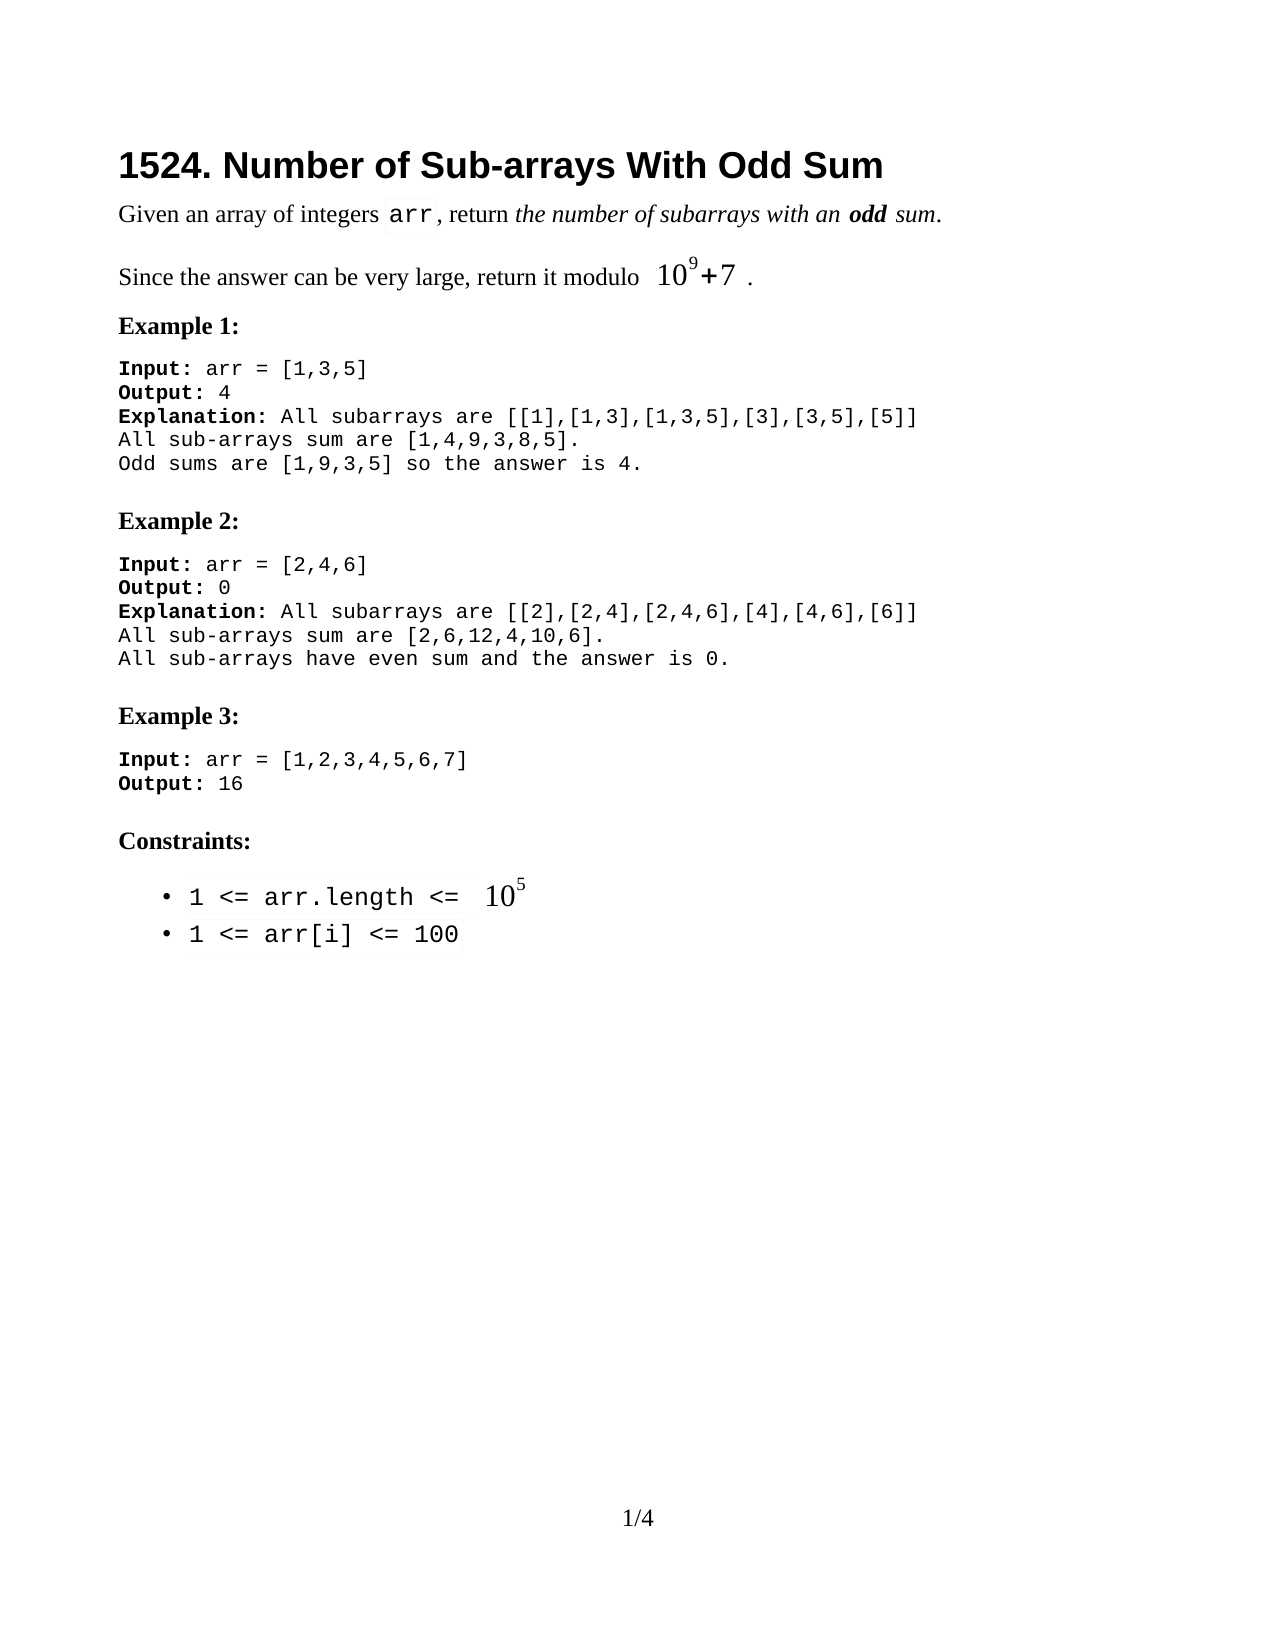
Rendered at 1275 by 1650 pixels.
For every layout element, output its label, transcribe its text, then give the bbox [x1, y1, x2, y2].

text Output: 0 [118, 577, 1157, 601]
text Constraints: [118, 826, 1157, 854]
subtitle 1524. Number of Sub-arrays With Odd Sum [118, 143, 1157, 186]
text Given an array of integers [118, 199, 385, 233]
list 1 <= arr.length <= [162, 873, 1157, 913]
text Odd sums are [1,9,3,5] so the answer is 4. [118, 453, 1157, 477]
text Explanation: All subarrays are [[2],[2,4],[2,4,6],[4],[4,6],[6]] [118, 601, 1157, 625]
text All sub-arrays sum are [2,6,12,4,10,6]. [118, 625, 1157, 648]
list [463, 918, 1157, 953]
text Input: arr = [1,3,5] [118, 358, 1157, 382]
text Example 3: [118, 701, 1157, 730]
text Input: arr = [2,4,6] [118, 554, 1157, 577]
text Example 2: [118, 506, 1157, 535]
text All sub-arrays have even sum and the answer is 0. [118, 648, 1157, 672]
text arr [386, 200, 436, 233]
text Input: arr = [1,2,3,4,5,6,7] [118, 749, 1157, 773]
text Output: 16 [118, 773, 1157, 796]
text Example 1: [118, 311, 1157, 339]
list 1 <= arr[i] <= 100 [162, 918, 462, 953]
text Explanation: All subarrays are [[1],[1,3],[1,3,5],[3],[3,5],[5]] [118, 406, 1157, 429]
text , return the number of subarrays with an odd sum. [437, 199, 1157, 233]
text Output: 4 [118, 382, 1157, 406]
text All sub-arrays sum are [1,4,9,3,8,5]. [118, 429, 1157, 453]
text Since the answer can be very large, return it modulo . [118, 253, 1157, 292]
